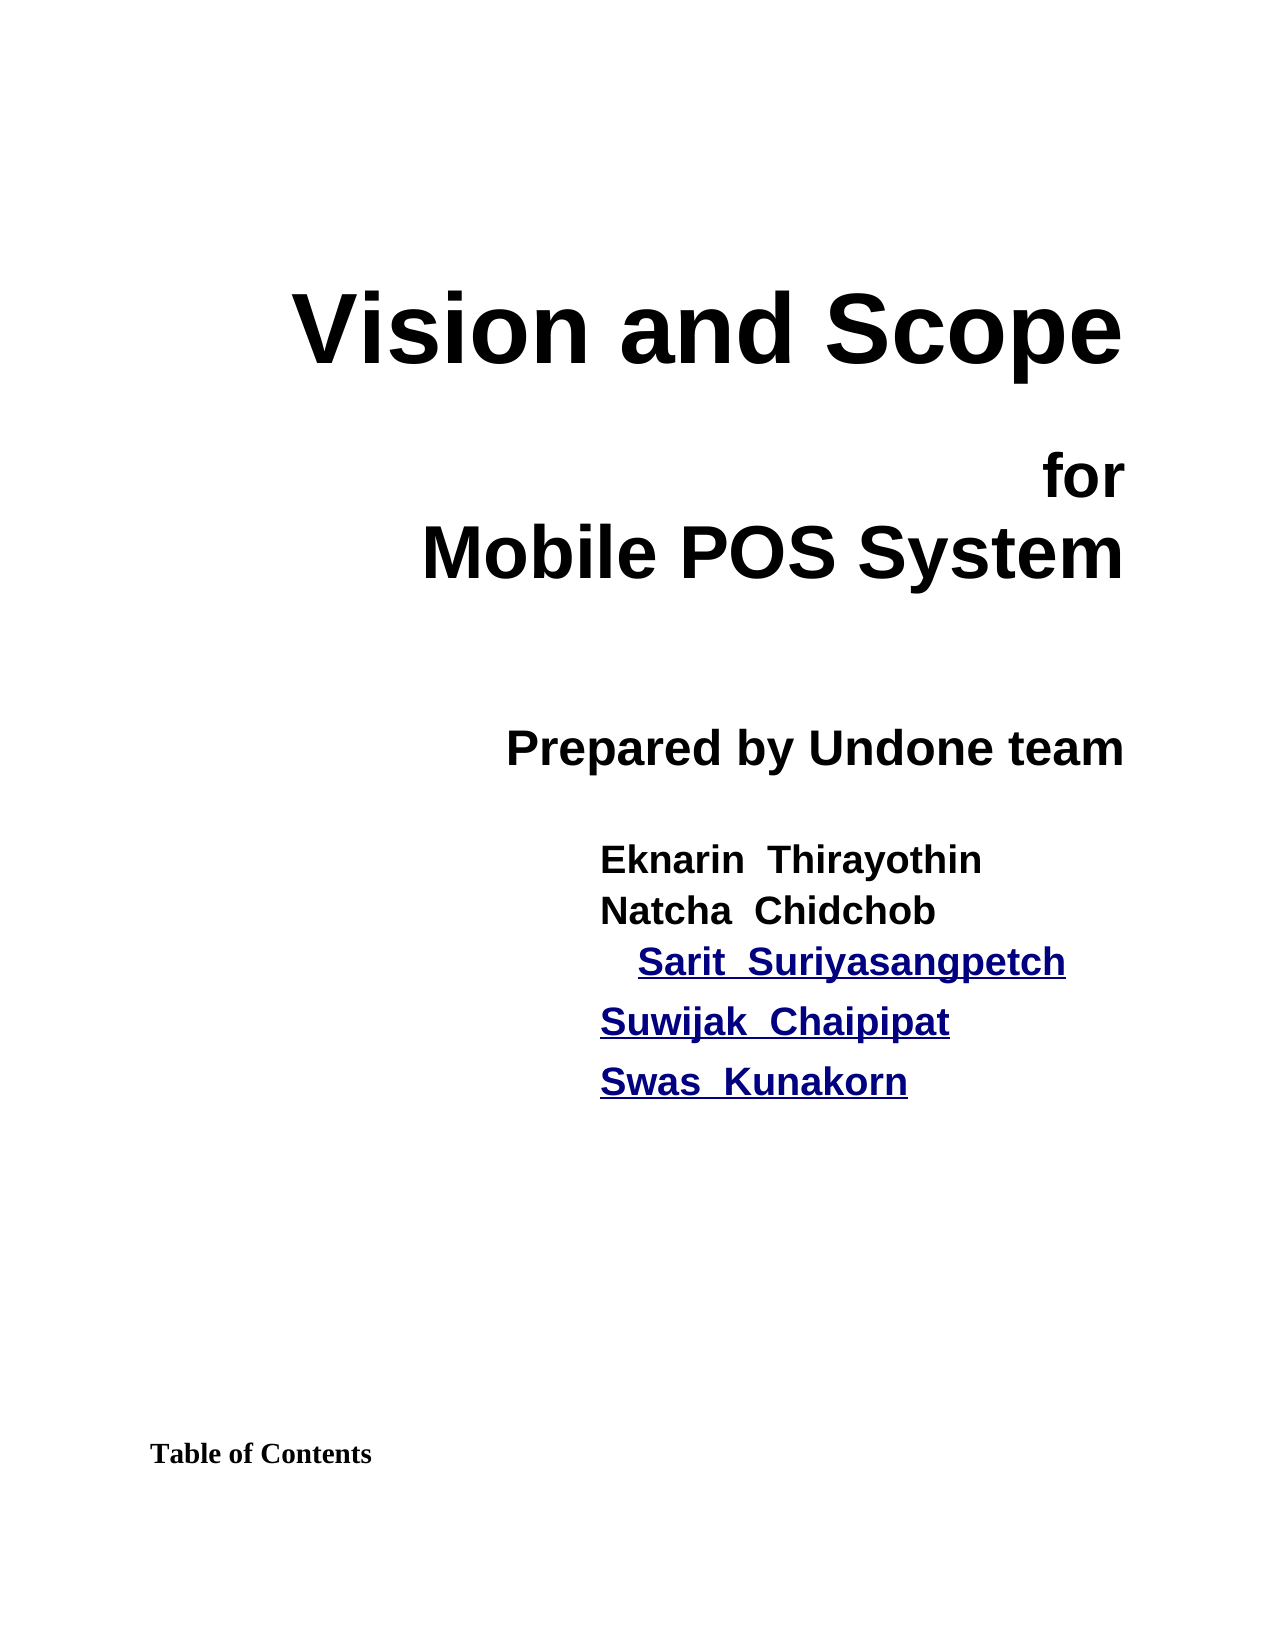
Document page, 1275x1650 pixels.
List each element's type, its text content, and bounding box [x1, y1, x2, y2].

text Prepared by Undone team [150, 720, 1125, 776]
text Suwijak Chaipipat [562, 999, 1125, 1043]
text Sarit Suriyasangpetch [187, 939, 1125, 983]
text Natcha Chidchob [150, 888, 1125, 933]
text Eknarin Thirayothin [150, 837, 1125, 882]
text Swas Kunakorn [562, 1059, 1125, 1103]
text Vision and Scope [150, 273, 1125, 385]
text Mobile POS System [150, 511, 1125, 594]
text Table of Contents [150, 1437, 1125, 1469]
text for [150, 441, 1125, 511]
